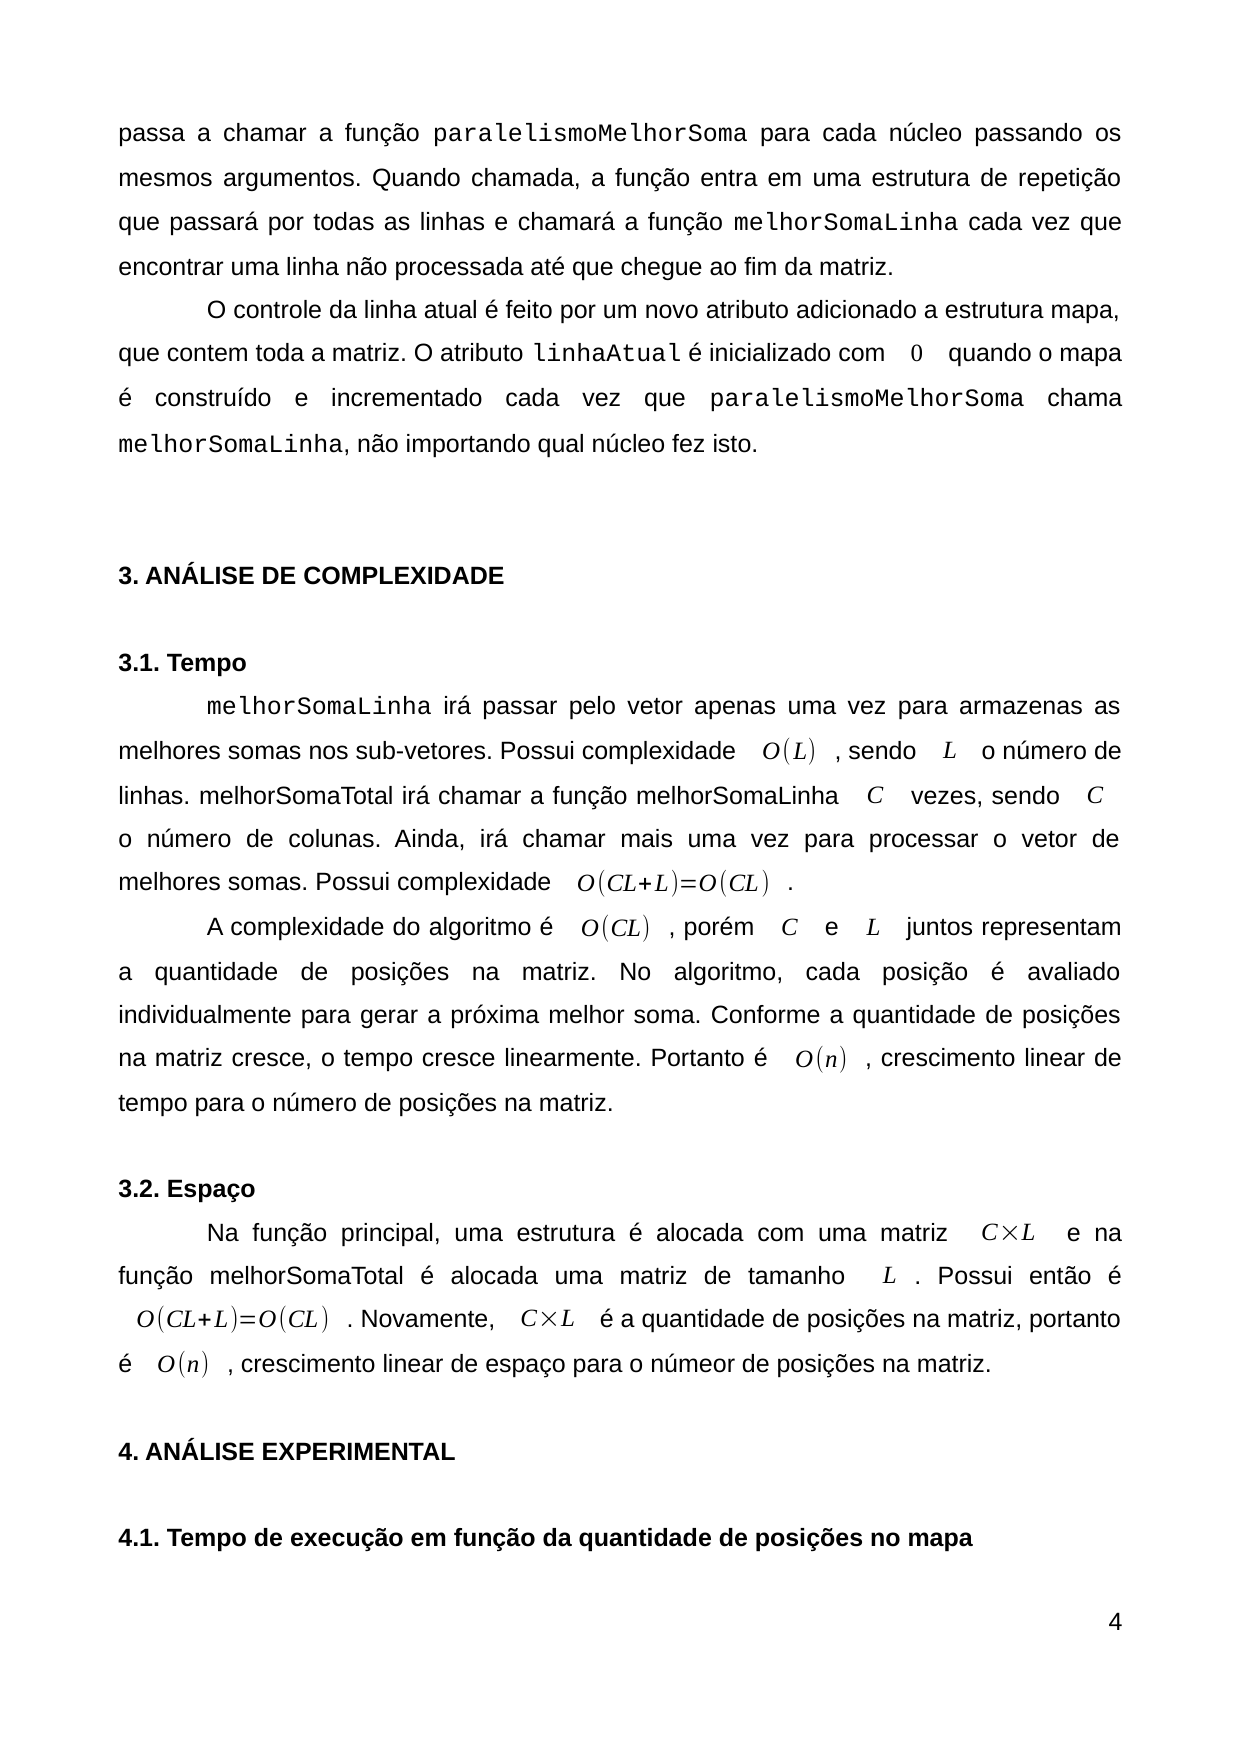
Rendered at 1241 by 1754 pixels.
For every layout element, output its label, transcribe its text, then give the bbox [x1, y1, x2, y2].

text O controle da linha atual é feito por um novo atributo adicionado a estrutura mapa, que contem toda a matriz. O atributo linhaAtual é inicializado com quando o mapa é construído e incrementado cada vez que paralelismoMelhorSoma chama melhorSomaLinha, não importando qual núcleo fez isto. [118, 295, 1122, 460]
text passa a chamar a função paralelismoMelhorSoma para cada núcleo passando os mesmos argumentos. Quando chamada, a função entra em uma estrutura de repetição que passará por todas as linhas e chamará a função melhorSomaLinha cada vez que encontrar uma linha não processada até que chegue ao fim da matriz. [118, 118, 1122, 281]
text 4.1. Tempo de execução em função da quantidade de posições no mapa [118, 1523, 1122, 1552]
text 4. ANÁLISE EXPERIMENTAL [118, 1437, 1122, 1465]
text Na função principal, uma estrutura é alocada com uma matriz e na função melhorSomaTotal é alocada uma matriz de tamanho . Possui então é . Novamente, é a quantidade de posições na matriz, portanto é , crescimento linear de espaço para o númeor de posições na matriz. [118, 1217, 1122, 1379]
text A complexidade do algoritmo é , porém e juntos representam a quantidade de posições na matriz. No algoritmo, cada posição é avaliado individualmente para gerar a próxima melhor soma. Conforme a quantidade de posições na matriz cresce, o tempo cresce linearmente. Portanto é , crescimento linear de tempo para o número de posições na matriz. [118, 912, 1122, 1117]
text 3.2. Espaço [118, 1174, 1122, 1203]
text 3.1. Tempo [118, 648, 1122, 676]
text 3. ANÁLISE DE COMPLEXIDADE [118, 561, 1122, 590]
text melhorSomaLinha irá passar pelo vetor apenas uma vez para armazenas as melhores somas nos sub-vetores. Possui complexidade , sendo o número de linhas. melhorSomaTotal irá chamar a função melhorSomaLinha vezes, sendo o número de colunas. Ainda, irá chamar mais uma vez para processar o vetor de melhores somas. Possui complexidade . [118, 691, 1122, 898]
